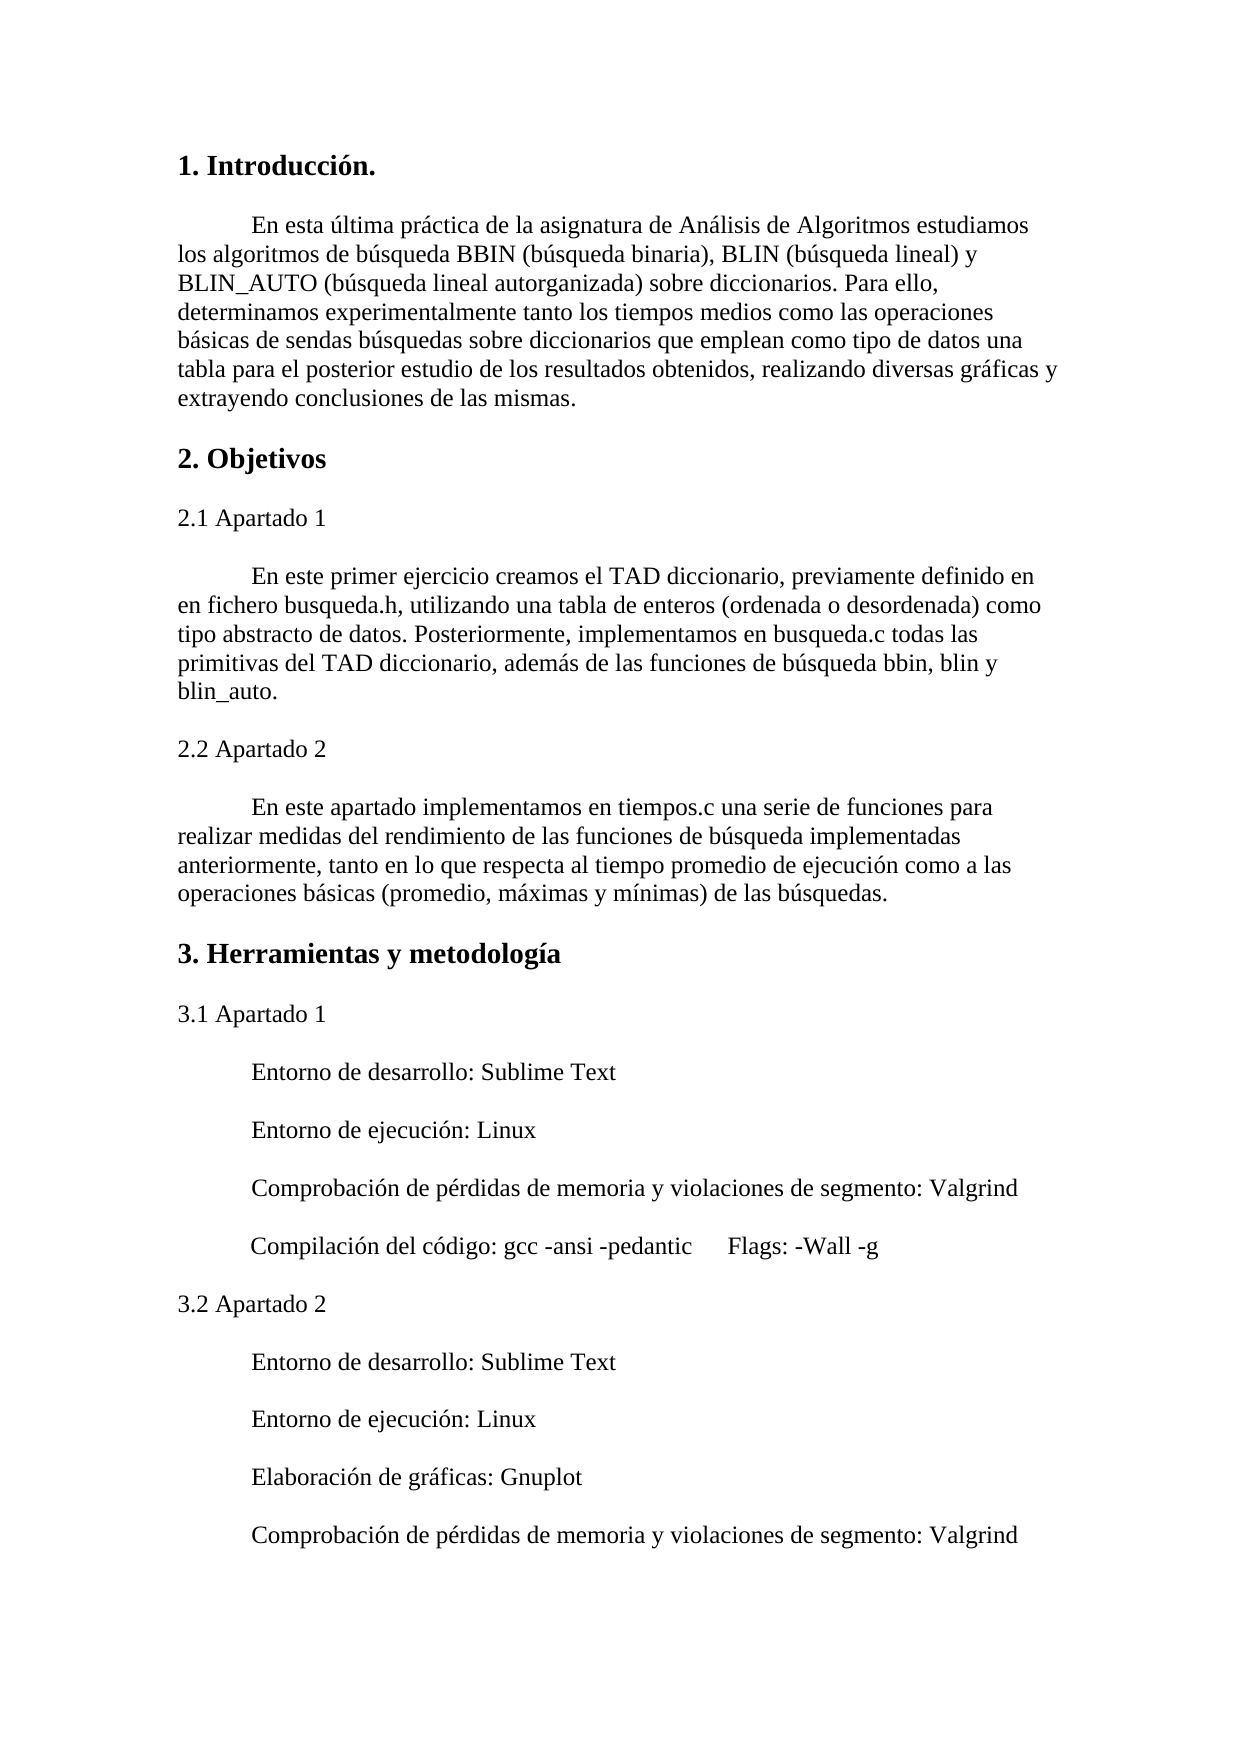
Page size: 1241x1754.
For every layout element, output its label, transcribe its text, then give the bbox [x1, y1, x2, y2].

text Comprobación de pérdidas de memoria y violaciones de segmento: Valgrind [177, 1173, 1063, 1202]
text 2.1 Apartado 1 [177, 503, 1063, 532]
text Entorno de desarrollo: Sublime Text [177, 1347, 1063, 1375]
text En este apartado implementamos en tiempos.c una serie de funciones para realizar medidas del rendimiento de las funciones de búsqueda implementadas anteriormente, tanto en lo que respecta al tiempo promedio de ejecución como a las operaciones básicas (promedio, máximas y mínimas) de las búsquedas. [177, 792, 1063, 907]
text Comprobación de pérdidas de memoria y violaciones de segmento: Valgrind [177, 1520, 1063, 1549]
text Entorno de ejecución: Linux [177, 1404, 1063, 1433]
text 3.2 Apartado 2 [177, 1289, 1063, 1317]
text 2. Objetivos [177, 441, 1063, 474]
text Entorno de desarrollo: Sublime Text [177, 1057, 1063, 1086]
text 1. Introducción. [177, 148, 1063, 181]
text 3. Herramientas y metodología [177, 936, 1063, 970]
text Elaboración de gráficas: Gnuplot [177, 1462, 1063, 1491]
text 2.2 Apartado 2 [177, 734, 1063, 763]
text Compilación del código: gcc -ansi -pedantic Flags: -Wall -g [250, 1231, 1063, 1259]
text 3.1 Apartado 1 [177, 999, 1063, 1028]
text En este primer ejercicio creamos el TAD diccionario, previamente definido en en fichero busqueda.h, utilizando una tabla de enteros (ordenada o desordenada) como tipo abstracto de datos. Posteriormente, implementamos en busqueda.c todas las primitivas del TAD diccionario, además de las funciones de búsqueda bbin, blin y blin_auto. [177, 561, 1063, 705]
text En esta última práctica de la asignatura de Análisis de Algoritmos estudiamos los algoritmos de búsqueda BBIN (búsqueda binaria), BLIN (búsqueda lineal) y BLIN_AUTO (búsqueda lineal autorganizada) sobre diccionarios. Para ello, determinamos experimentalmente tanto los tiempos medios como las operaciones básicas de sendas búsquedas sobre diccionarios que emplean como tipo de datos una tabla para el posterior estudio de los resultados obtenidos, realizando diversas gráficas y extrayendo conclusiones de las mismas. [177, 210, 1063, 412]
text Entorno de ejecución: Linux [177, 1115, 1063, 1144]
